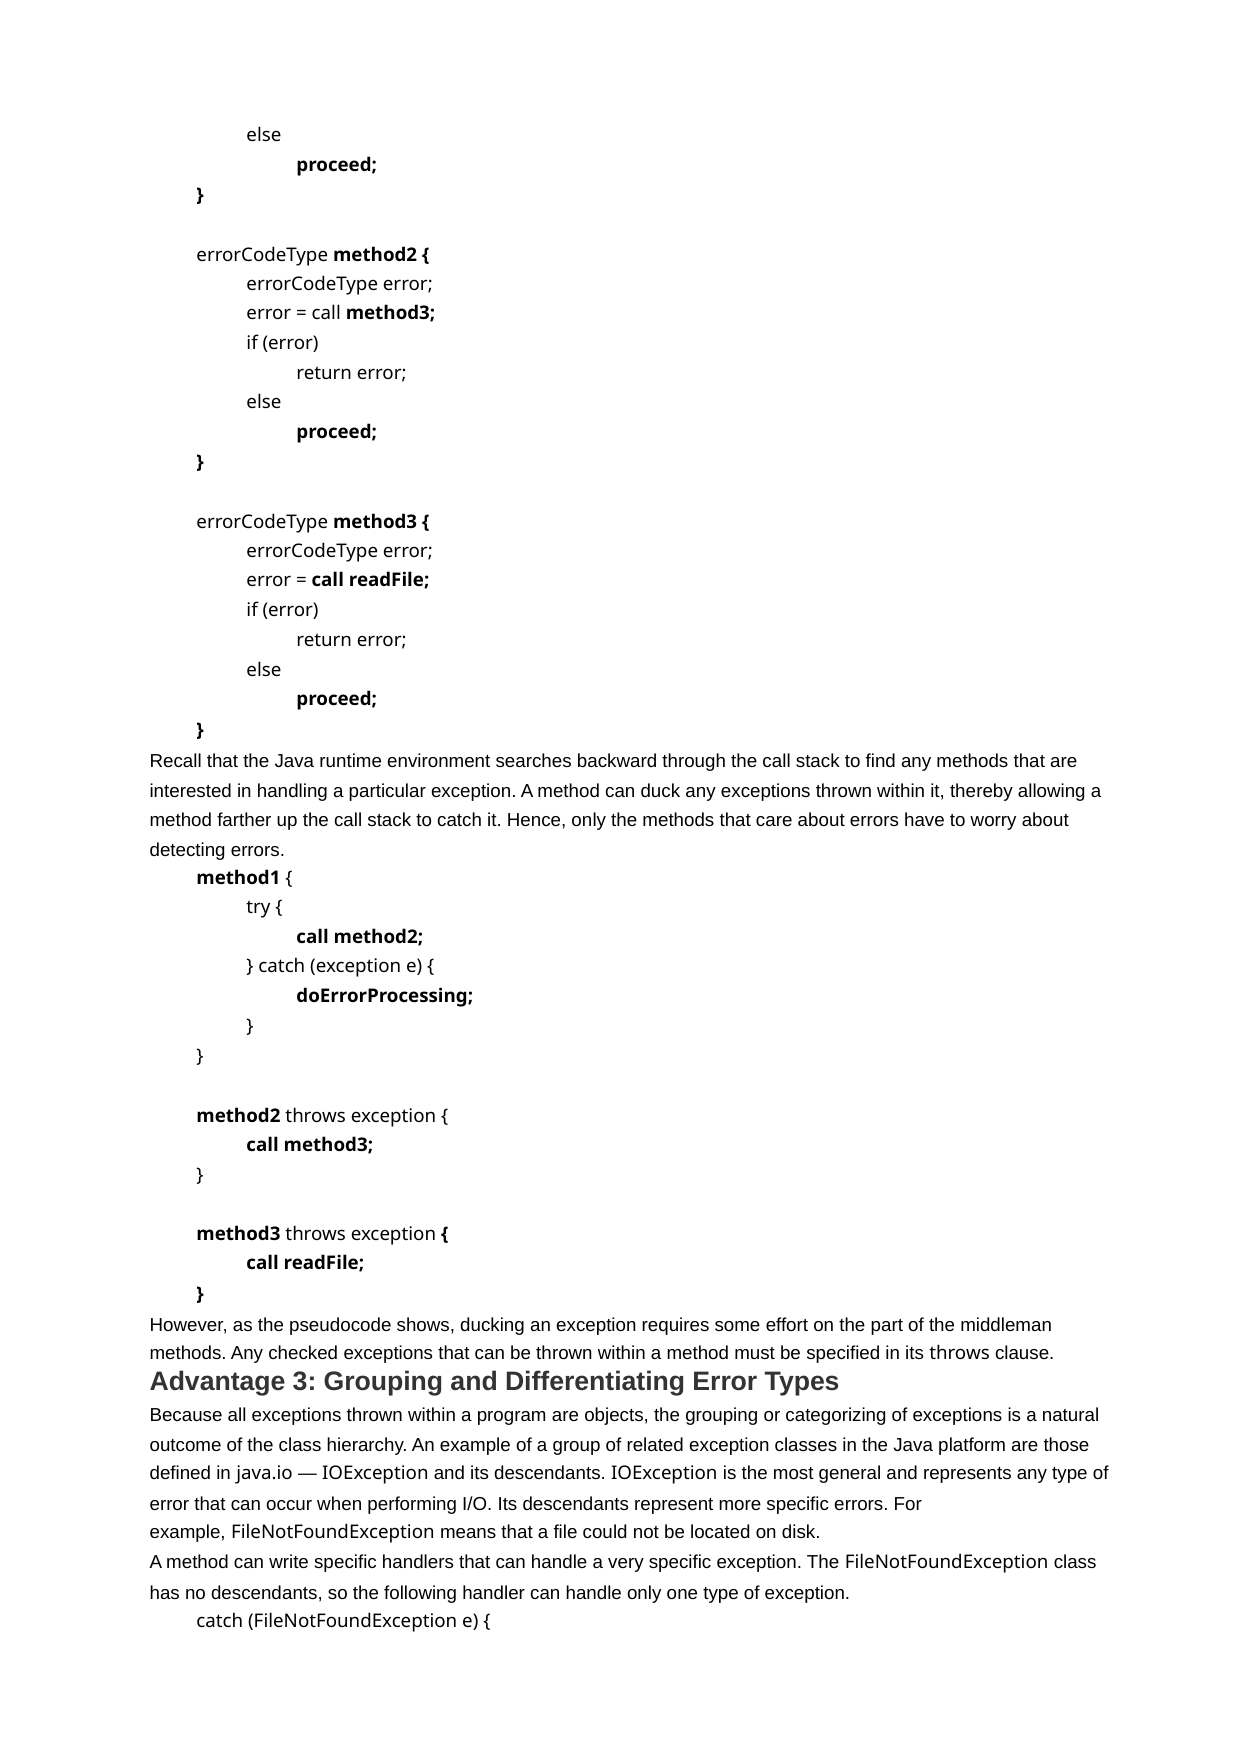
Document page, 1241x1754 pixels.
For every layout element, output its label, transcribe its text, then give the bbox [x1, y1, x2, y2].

text else [196, 385, 1067, 415]
text } catch (exception e) { [196, 949, 1067, 979]
text else [196, 118, 1067, 148]
text error = call method3; [196, 296, 1067, 326]
text Recall that the Java runtime environment searches backward through the call stack to find any methods that are interested in handling a particular exception. A method can duck any exceptions thrown within it, thereby allowing a method farther up the call stack to catch it. Hence, only the methods that care about errors have to worry about detecting errors. [149, 742, 1114, 860]
text } [196, 1009, 1067, 1038]
text errorCodeType error; [196, 267, 1067, 296]
text return error; [196, 623, 1067, 652]
text proceed; [196, 682, 1067, 712]
text if (error) [196, 326, 1067, 356]
text method1 { [196, 860, 1067, 890]
text errorCodeType method3 { [196, 504, 1067, 534]
text However, as the pseudocode shows, ducking an exception requires some effort on the part of the middleman methods. Any checked exceptions that can be thrown within a method must be specified in its throws clause. [149, 1306, 1114, 1365]
text method3 throws exception { [196, 1217, 1067, 1246]
subtitle Advantage 3: Grouping and Differentiating Error Types [149, 1365, 1114, 1396]
text call method2; [196, 920, 1067, 949]
text errorCodeType error; [196, 534, 1067, 563]
text } [196, 1157, 1067, 1187]
text } [196, 712, 1067, 742]
text Because all exceptions thrown within a program are objects, the grouping or categorizing of exceptions is a natural outcome of the class hierarchy. An example of a group of related exception classes in the Java platform are those defined in java.io — IOException and its descendants. IOException is the most general and represents any type of error that can occur when performing I/O. Its descendants represent more specific errors. For example, FileNotFoundException means that a file could not be located on disk. [149, 1396, 1114, 1544]
text method2 throws exception { [196, 1098, 1067, 1127]
text A method can write specific handlers that can handle a very specific exception. The FileNotFoundException class has no descendants, so the following handler can handle only one type of exception. [149, 1544, 1114, 1603]
text errorCodeType method2 { [196, 237, 1067, 267]
text proceed; [196, 148, 1067, 177]
text catch (FileNotFoundException e) { [196, 1603, 1067, 1633]
text } [196, 1038, 1067, 1068]
text try { [196, 890, 1067, 920]
text proceed; [196, 415, 1067, 445]
text return error; [196, 356, 1067, 385]
text if (error) [196, 593, 1067, 623]
text } [196, 1276, 1067, 1306]
text } [196, 445, 1067, 474]
text call readFile; [196, 1246, 1067, 1276]
text } [196, 177, 1067, 207]
text error = call readFile; [196, 563, 1067, 593]
text else [196, 652, 1067, 682]
text call method3; [196, 1127, 1067, 1157]
text doErrorProcessing; [196, 979, 1067, 1009]
